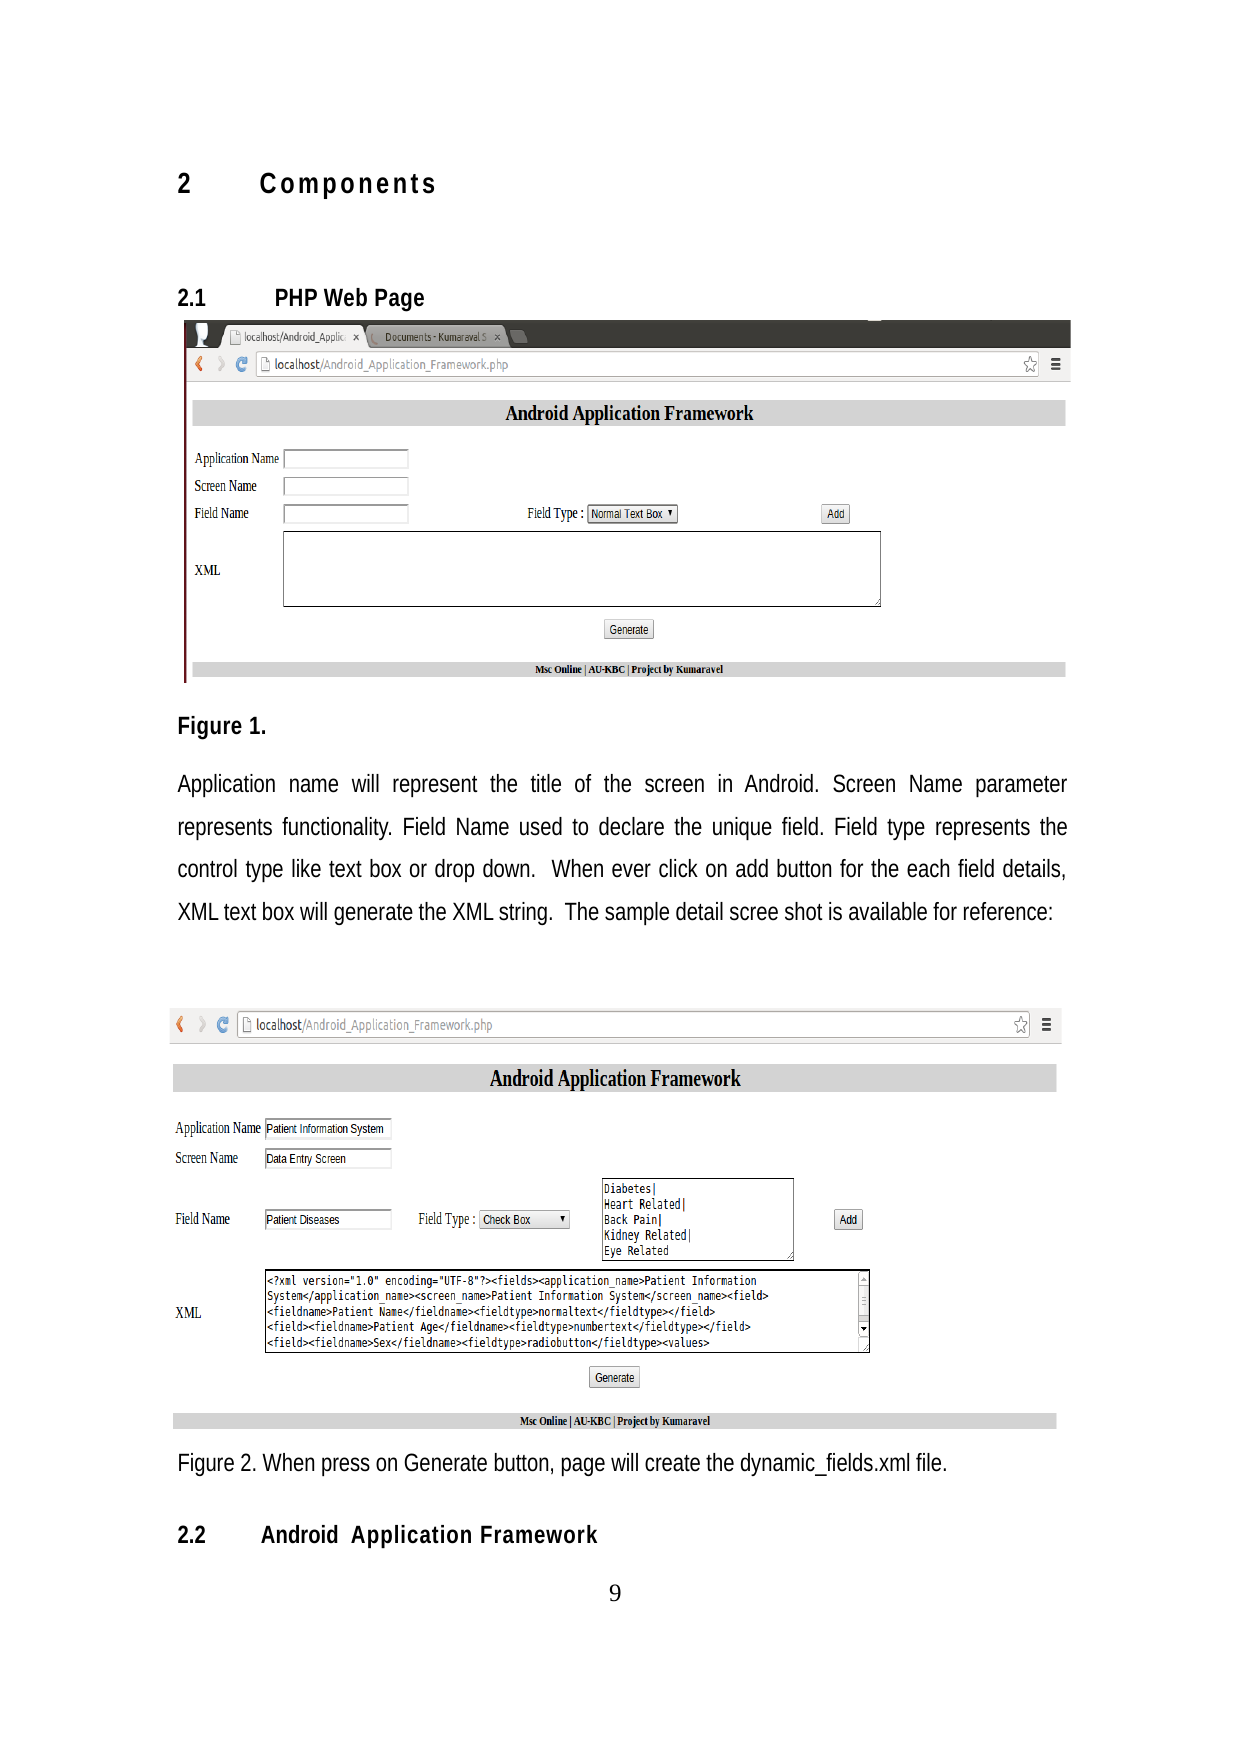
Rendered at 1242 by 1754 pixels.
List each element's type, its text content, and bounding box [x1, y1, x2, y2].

text 2 Components [177, 166, 925, 199]
text Application name will represent the title of the screen in Android. Screen Name parameter represents functionality. Field Name used to declare the unique field. Field type represents the control type like text box or drop down. When ever click on add button for the each field details, XML text box will generate the XML string. The sample detail scree shot is available for reference: [177, 769, 1069, 926]
text Figure 1. [177, 711, 358, 740]
text Figure 2. When press on Generate button, page will create the dynamic_fields.xml file. [177, 983, 1069, 1476]
picture [169, 1008, 1062, 1434]
text 2.2 Android Application Framework [177, 1520, 699, 1549]
text 2.1 PHP Web Page [177, 283, 633, 312]
picture [184, 320, 1071, 683]
